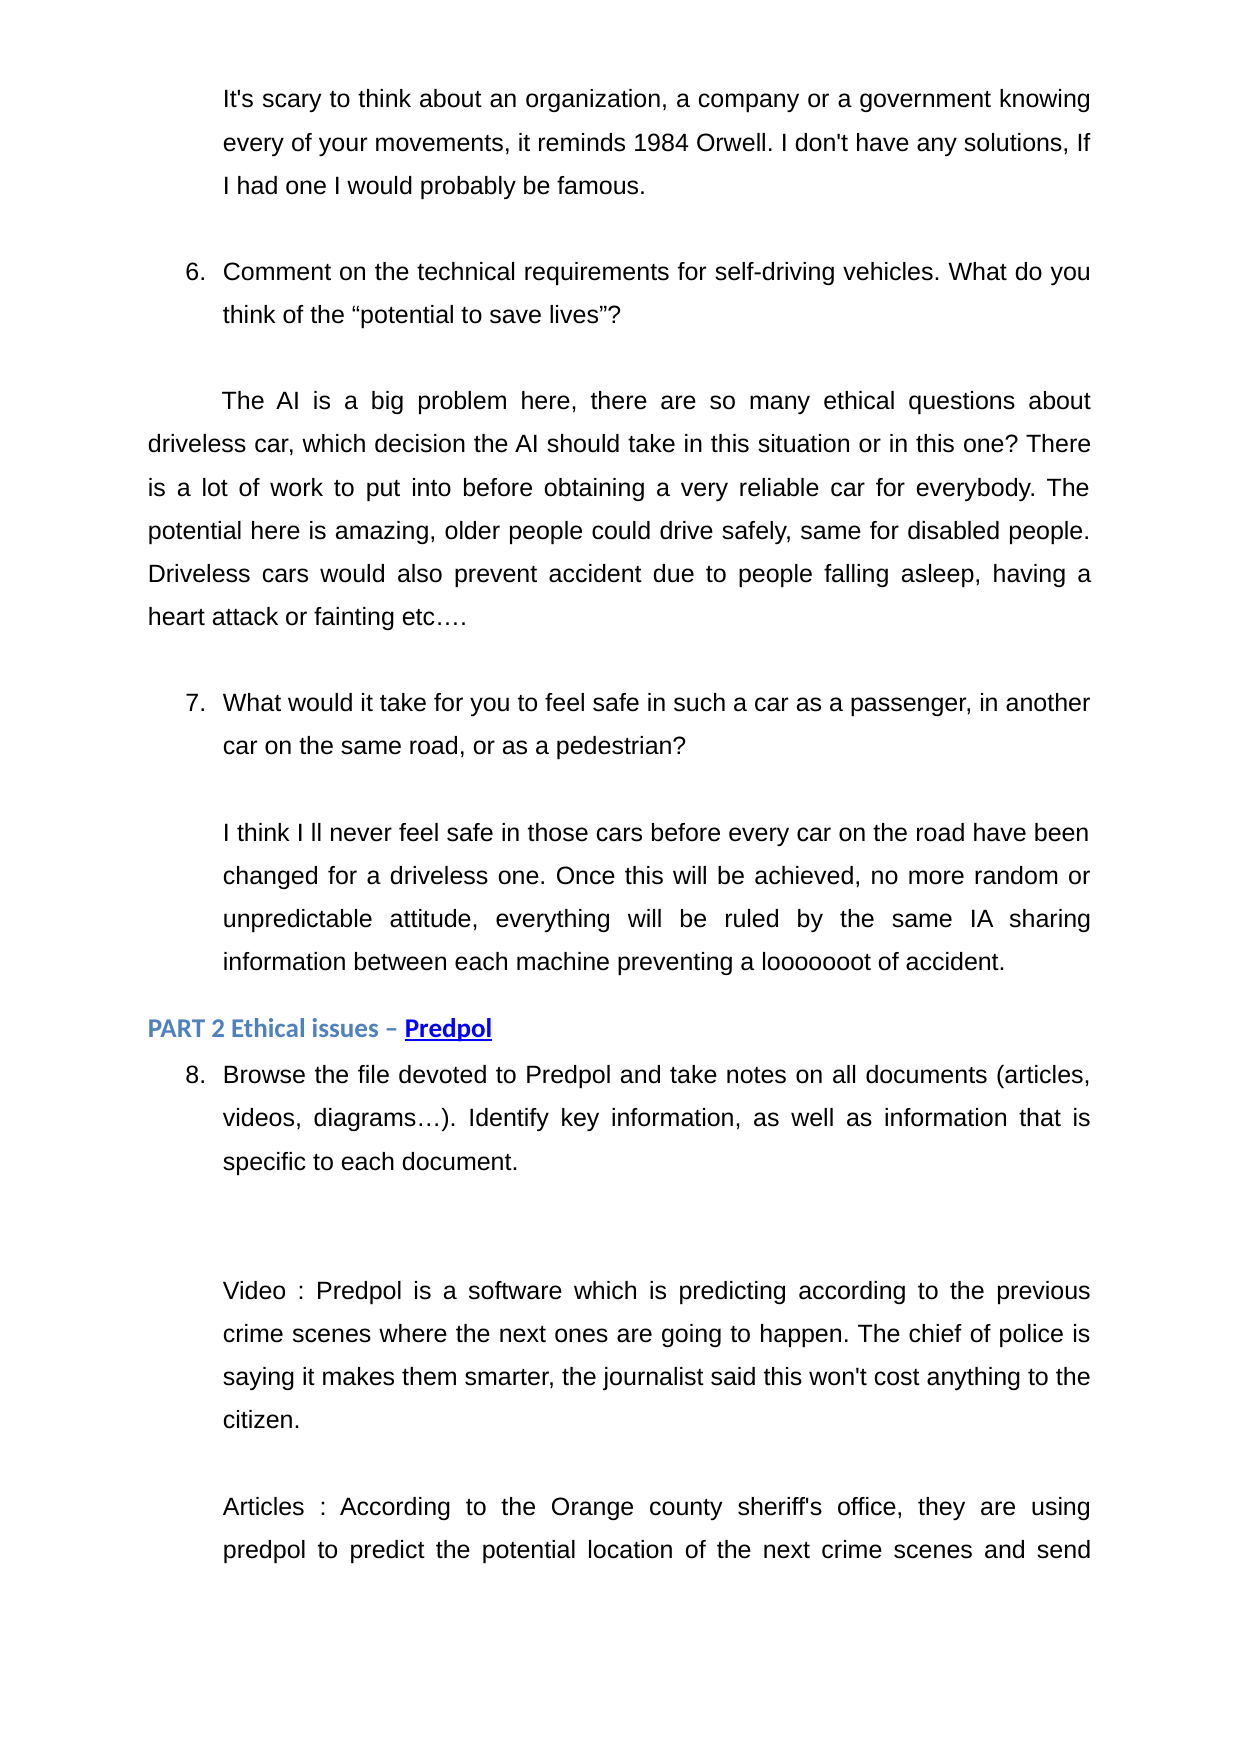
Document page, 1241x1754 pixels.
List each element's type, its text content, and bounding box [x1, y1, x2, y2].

list Video : Predpol is a software which is predicting according to the previous crime scenes where the next ones are going to happen. The chief of police is saying it makes them smarter, the journalist said this won't cost anything to the citizen. [223, 1276, 1093, 1434]
list The AI is a big problem here, there are so many ethical questions about driveless car, which decision the AI should take in this situation or in this one? There is a lot of work to put into before obtaining a very reliable car for everybody. The potential here is amazing, older people could drive safely, same for disabled people. Driveless cars would also prevent accident due to people falling asleep, having a heart attack or fainting etc…. [148, 386, 1093, 631]
list Browse the file devoted to Predpol and take notes on all documents (articles, videos, diagrams…). Identify key information, as well as information that is specific to each document. [185, 1060, 1093, 1175]
list Articles : According to the Orange county sheriff's office, they are using predpol to predict the potential location of the next crime scenes and send [223, 1492, 1093, 1563]
list Comment on the technical requirements for self-driving vehicles. What do you think of the “potential to save lives”? [185, 257, 1093, 329]
list It's scary to think about an organization, a company or a government knowing every of your movements, it reminds 1984 Orwell. I don't have any solutions, If I had one I would probably be famous. [223, 84, 1093, 199]
subtitle PART 2 Ethical issues – Predpol [148, 1011, 1093, 1044]
list I think I ll never feel safe in those cars before every car on the road have been changed for a driveless one. Once this will be achieved, no more random or unpredictable attitude, everything will be ruled by the same IA sharing information between each machine preventing a looooooot of accident. [223, 817, 1093, 976]
list What would it take for you to feel safe in such a car as a passenger, in another car on the same road, or as a pedestrian? [185, 688, 1093, 760]
